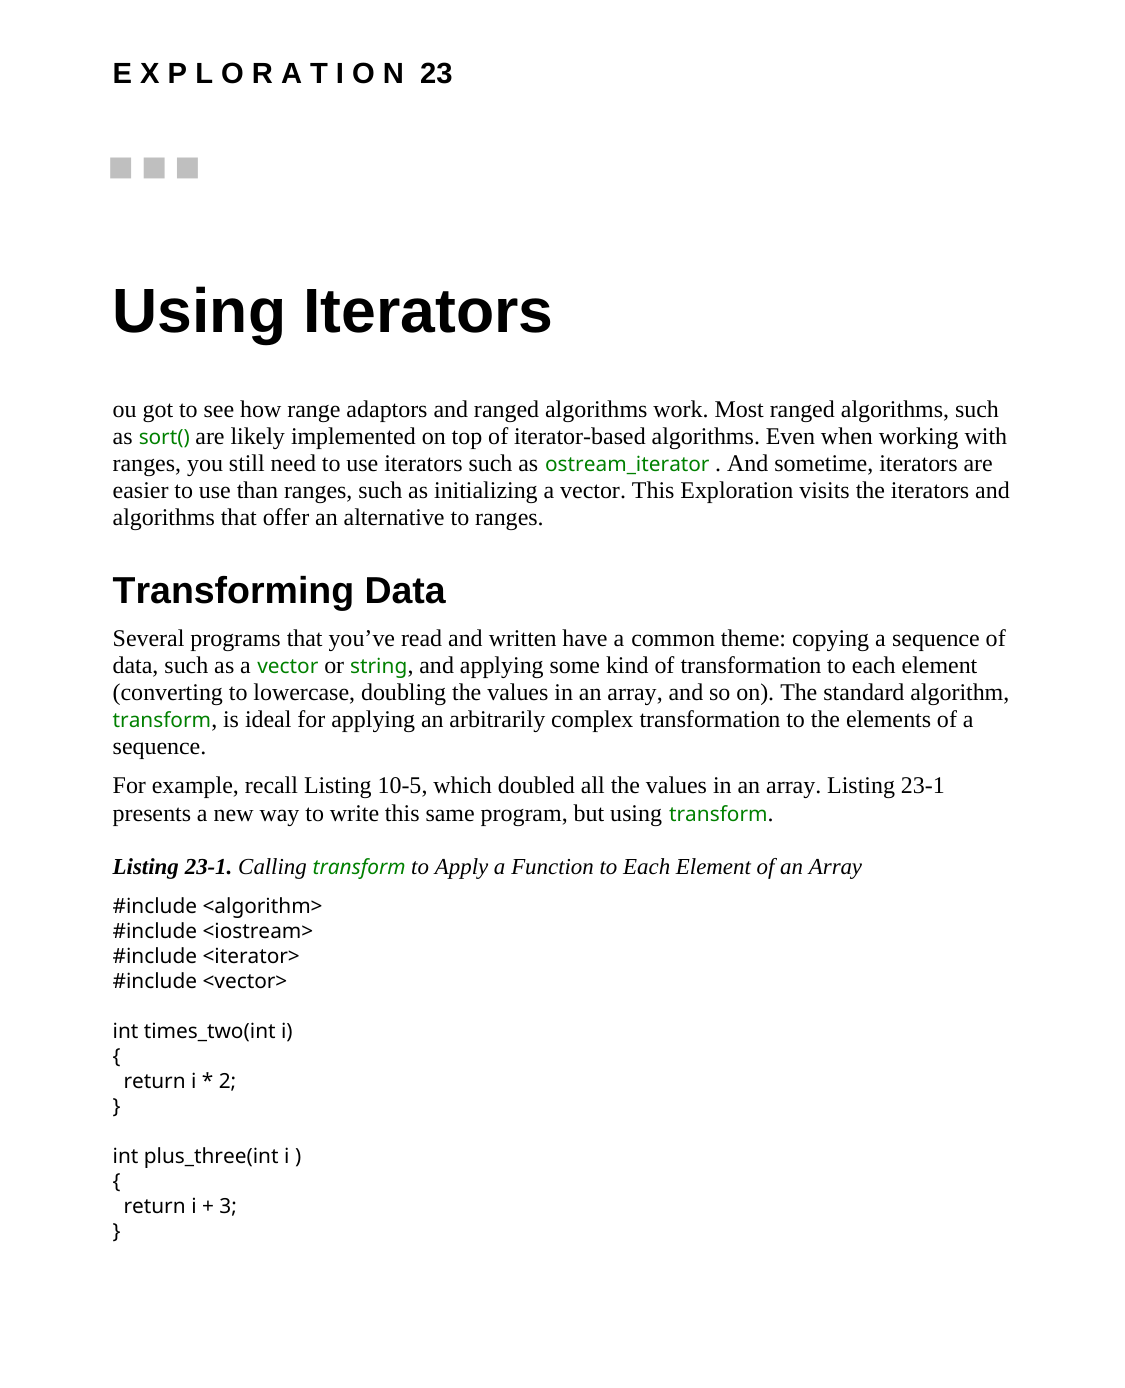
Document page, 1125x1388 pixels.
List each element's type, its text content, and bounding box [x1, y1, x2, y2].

text Listing 23-1. Calling transform to Apply a Function to Each Element of an Array [112, 851, 1012, 881]
text } [112, 1218, 997, 1243]
text int times_two(int i) [112, 1018, 997, 1043]
text Several programs that you’ve read and written have a common theme: copying a sequence of data, such as a vector or string, and applying some kind of transformation to each element (converting to lowercase, doubling the values in an array, and so on). The standard algorithm, transform, is ideal for applying an arbitrarily complex transformation to the elements of a sequence. [112, 624, 1012, 760]
text ou got to see how range adaptors and ranged algorithms work. Most ranged algorithms, such as sort() are likely implemented on top of iterator-based algorithms. Even when working with ranges, you still need to use iterators such as ostream_iterator . And sometime, iterators are easier to use than ranges, such as initializing a vector. This Exploration visits the iterators and algorithms that offer an alternative to ranges. [112, 396, 1012, 531]
text int plus_three(int i ) [112, 1143, 997, 1168]
text return i + 3; [112, 1193, 997, 1218]
text { [112, 1168, 997, 1193]
text #include <iterator> [112, 943, 997, 968]
text #include <algorithm> [112, 893, 997, 918]
title Using Iterators [112, 274, 1012, 346]
text #include <iostream> [112, 918, 997, 943]
text { [112, 1043, 997, 1068]
text For example, recall Listing 10-5, which doubled all the values in an array. Listing 23-1 presents a new way to write this same program, but using transform. [112, 772, 1012, 826]
text } [112, 1093, 997, 1118]
subtitle Transforming Data [112, 569, 1012, 612]
text return i * 2; [112, 1068, 997, 1093]
text #include <vector> [112, 968, 997, 993]
